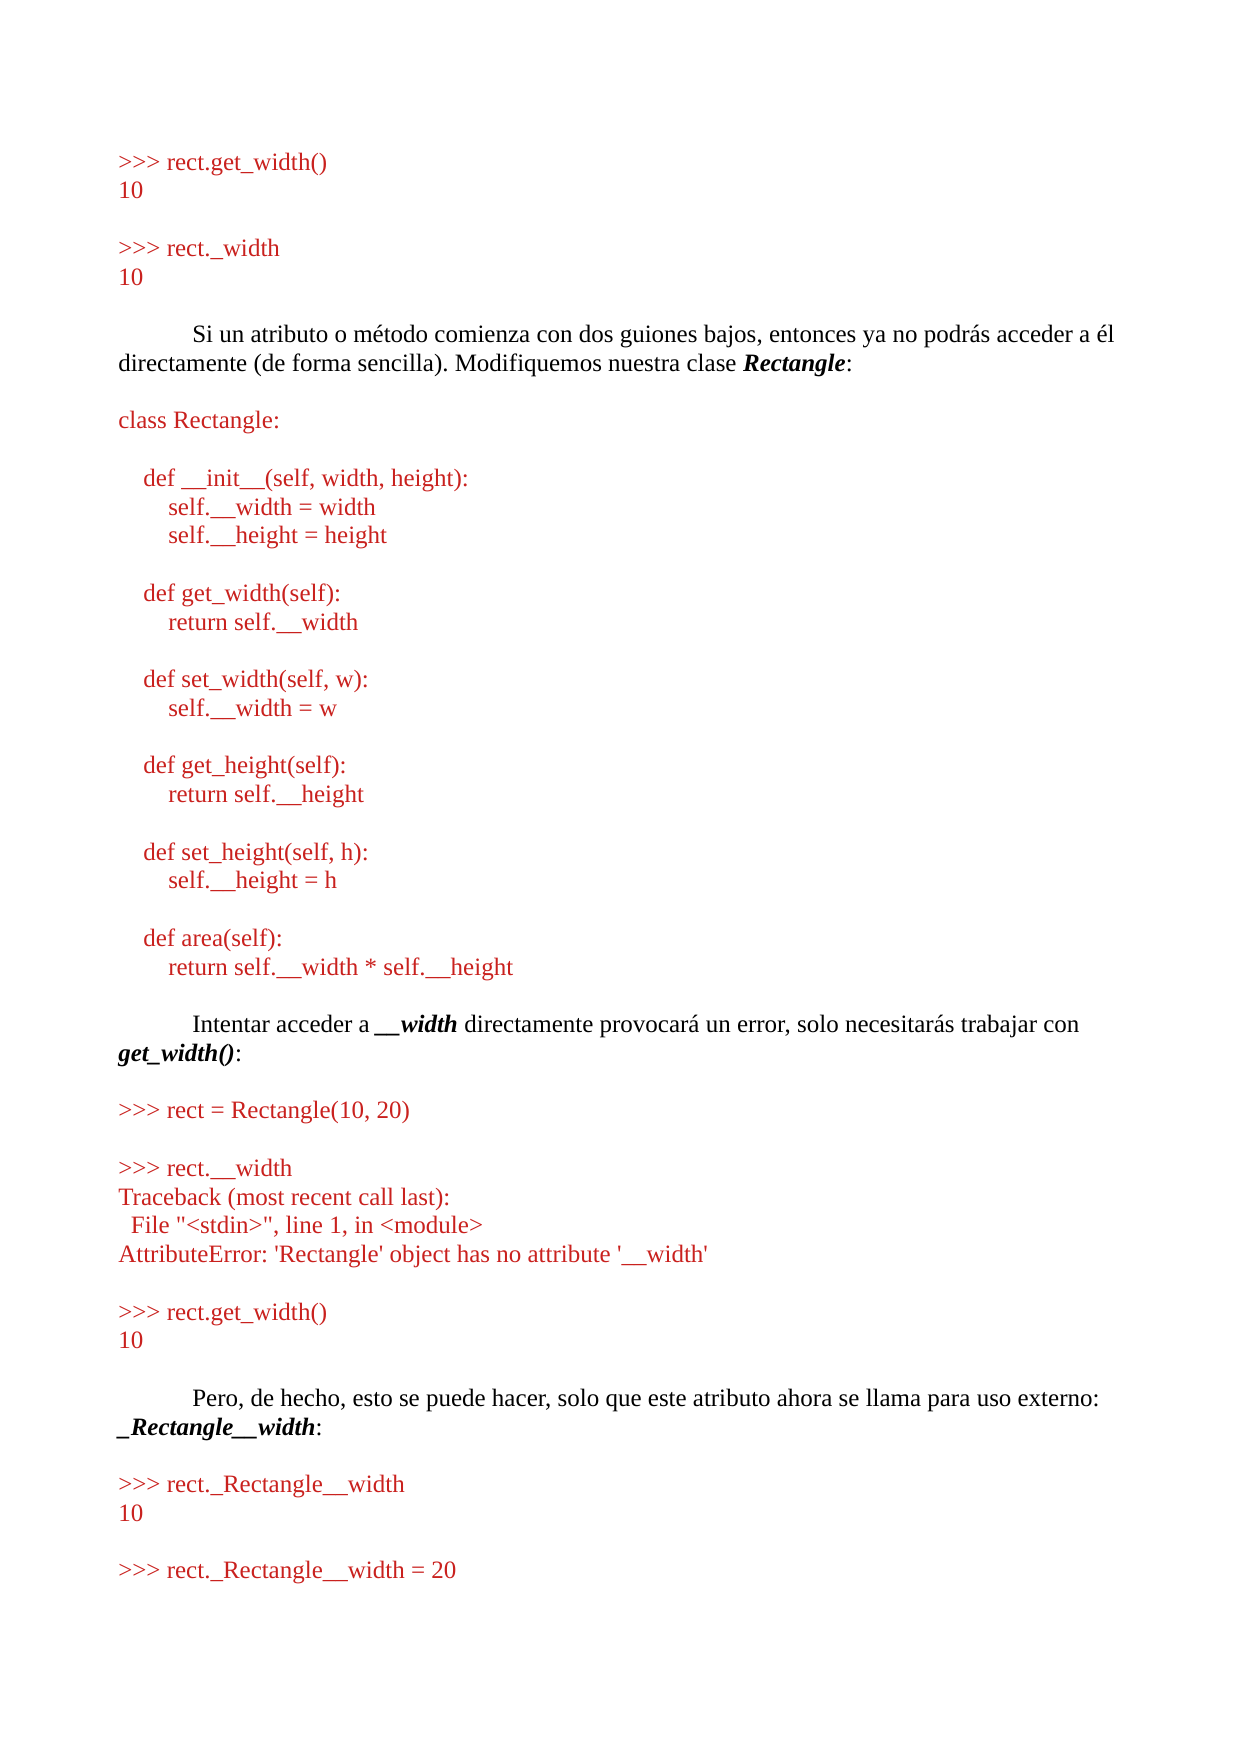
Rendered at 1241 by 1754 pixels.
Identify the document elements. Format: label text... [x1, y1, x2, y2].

text self.__height = h [118, 866, 1122, 894]
text def get_width(self): [118, 578, 1122, 607]
text >>> rect._Rectangle__width = 20 [118, 1556, 1122, 1584]
text File "<stdin>", line 1, in <module> [118, 1211, 1122, 1239]
text return self.__width * self.__height [118, 952, 1122, 981]
text Traceback (most recent call last): [118, 1182, 1122, 1211]
text self.__width = w [118, 693, 1122, 722]
text >>> rect = Rectangle(10, 20) [118, 1096, 1122, 1124]
text def area(self): [118, 923, 1122, 952]
text 10 [118, 176, 1122, 204]
text class Rectangle: [118, 406, 1122, 434]
text def set_height(self, h): [118, 837, 1122, 866]
text >>> rect.get_width() [118, 1297, 1122, 1326]
text self.__width = width [118, 492, 1122, 521]
text self.__height = height [118, 521, 1122, 549]
text Si un atributo o método comienza con dos guiones bajos, entonces ya no podrás acceder a él directamente (de forma sencilla). Modifiquemos nuestra clase Rectangle: [118, 319, 1122, 377]
text >>> rect.__width [118, 1153, 1122, 1182]
text Pero, de hecho, esto se puede hacer, solo que este atributo ahora se llama para uso externo: _Rectangle__width: [118, 1383, 1122, 1441]
text def set_width(self, w): [118, 664, 1122, 693]
text return self.__width [118, 607, 1122, 636]
text 10 [118, 1498, 1122, 1527]
text 10 [118, 262, 1122, 291]
text >>> rect._Rectangle__width [118, 1469, 1122, 1498]
text return self.__height [118, 779, 1122, 808]
text def get_height(self): [118, 751, 1122, 779]
text >>> rect._width [118, 233, 1122, 262]
text Intentar acceder a __width directamente provocará un error, solo necesitarás trabajar con get_width(): [118, 1009, 1122, 1067]
text 10 [118, 1326, 1122, 1354]
text def __init__(self, width, height): [118, 463, 1122, 492]
text >>> rect.get_width() [118, 147, 1122, 176]
text AttributeError: 'Rectangle' object has no attribute '__width' [118, 1239, 1122, 1268]
